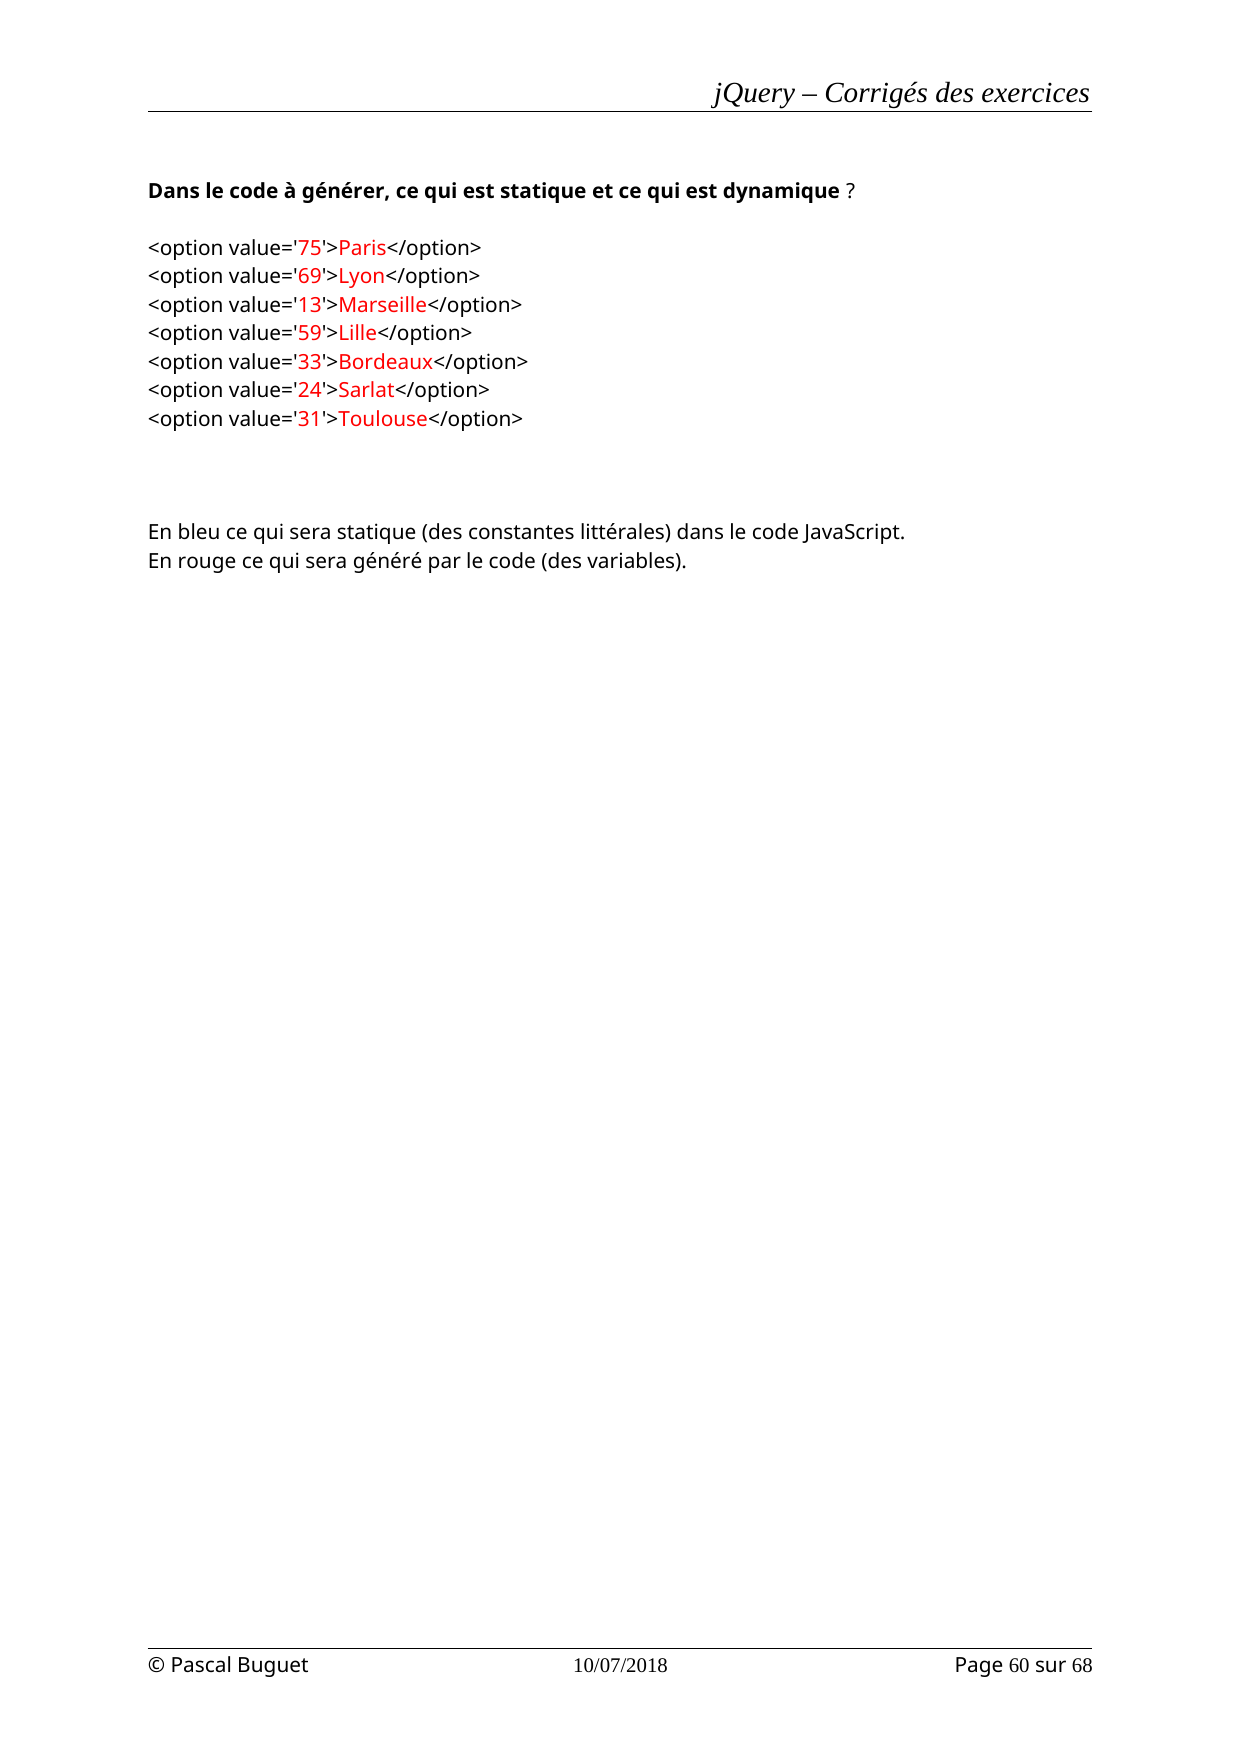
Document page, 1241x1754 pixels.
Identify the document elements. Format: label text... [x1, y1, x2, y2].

text <option value='33'>Bordeaux</option> [148, 347, 1092, 375]
text <option value='69'>Lyon</option> [148, 261, 1092, 290]
text <option value='13'>Marseille</option> [148, 290, 1092, 318]
text <option value='31'>Toulouse</option> [148, 404, 1092, 432]
text <option value='75'>Paris</option> [148, 233, 1092, 261]
text <option value='59'>Lille</option> [148, 318, 1092, 347]
text En bleu ce qui sera statique (des constantes littérales) dans le code JavaScript. [148, 517, 1092, 546]
text <option value='24'>Sarlat</option> [148, 375, 1092, 404]
text Dans le code à générer, ce qui est statique et ce qui est dynamique ? [148, 176, 1092, 204]
text En rouge ce qui sera généré par le code (des variables). [148, 546, 1092, 574]
